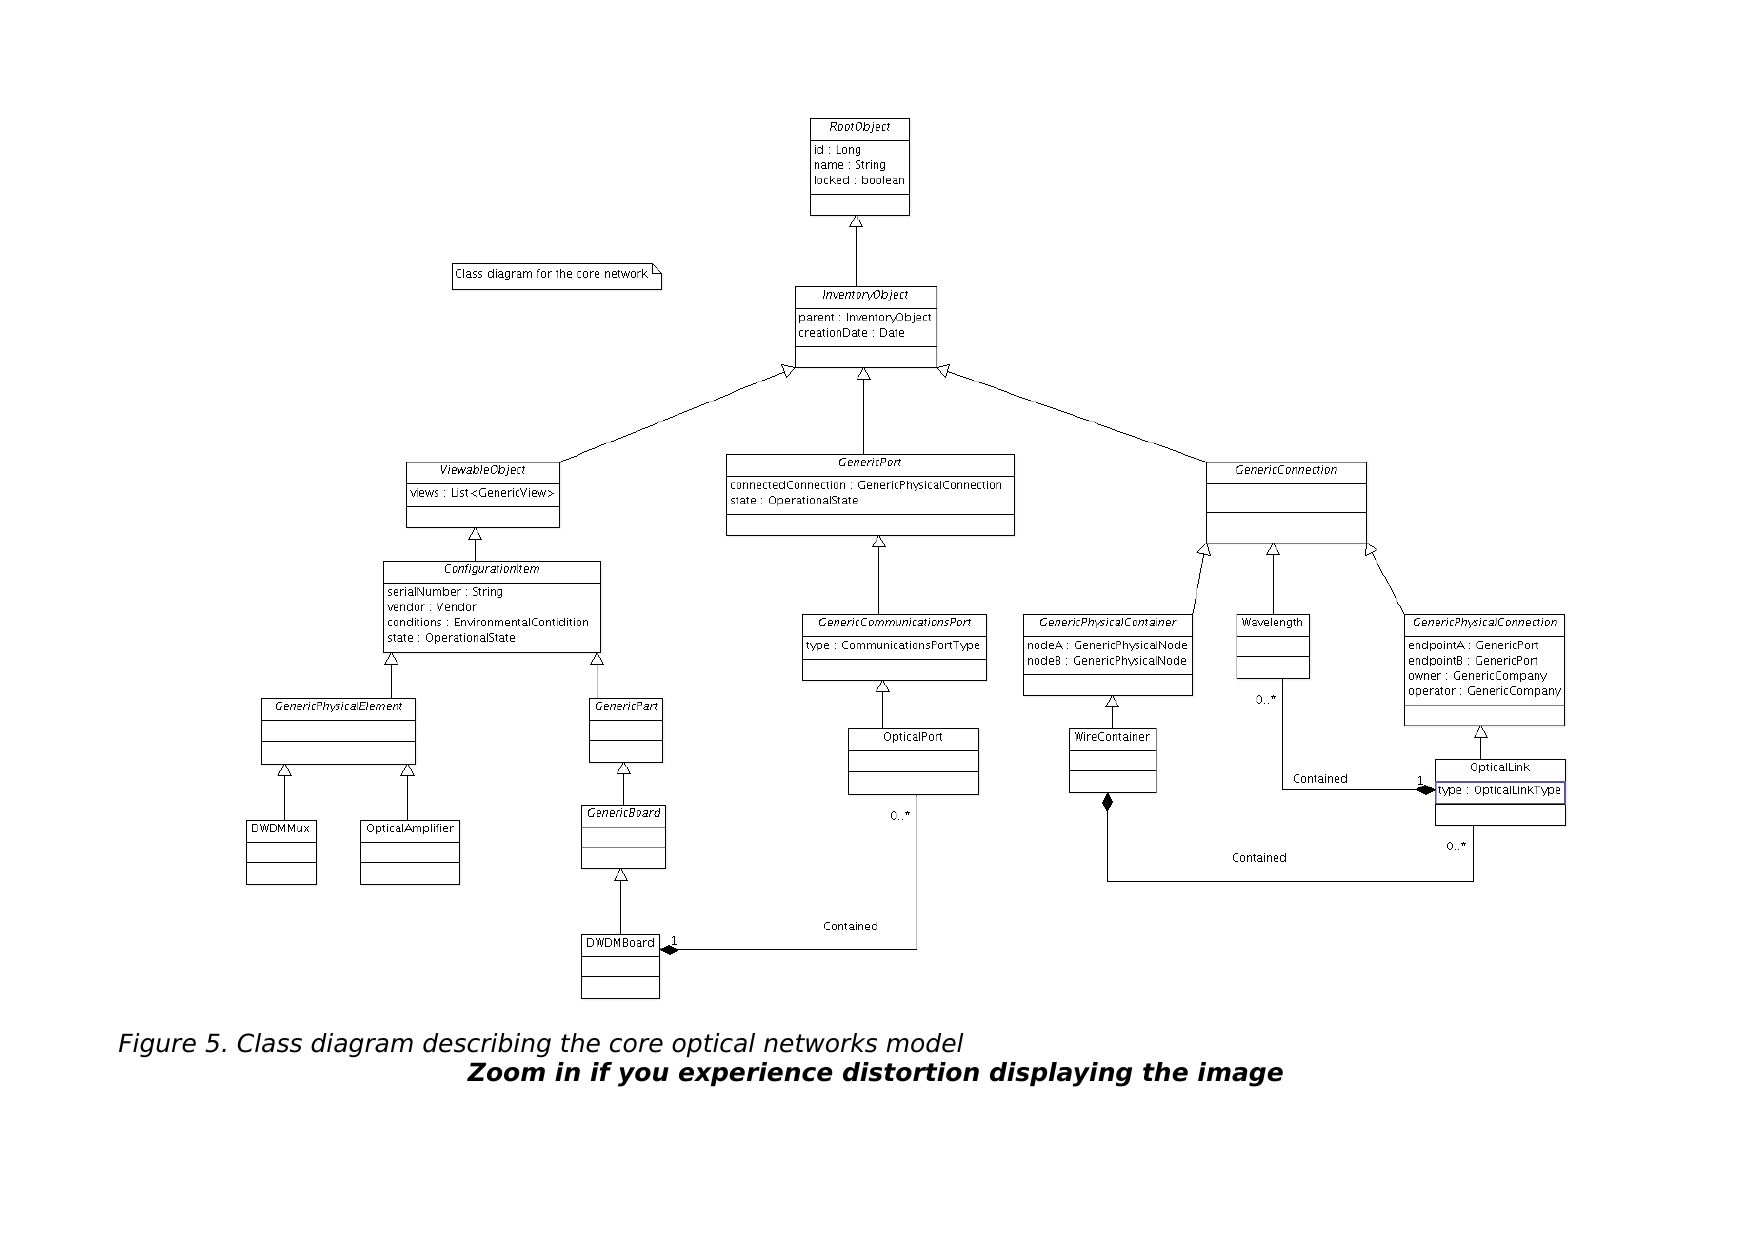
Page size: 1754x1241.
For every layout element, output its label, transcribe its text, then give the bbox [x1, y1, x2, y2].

text Figure 5. Class diagram describing the core optical networks model [118, 1030, 1636, 1058]
text Zoom in if you experience distortion displaying the image [118, 1058, 1636, 1088]
picture [118, 118, 1636, 1030]
